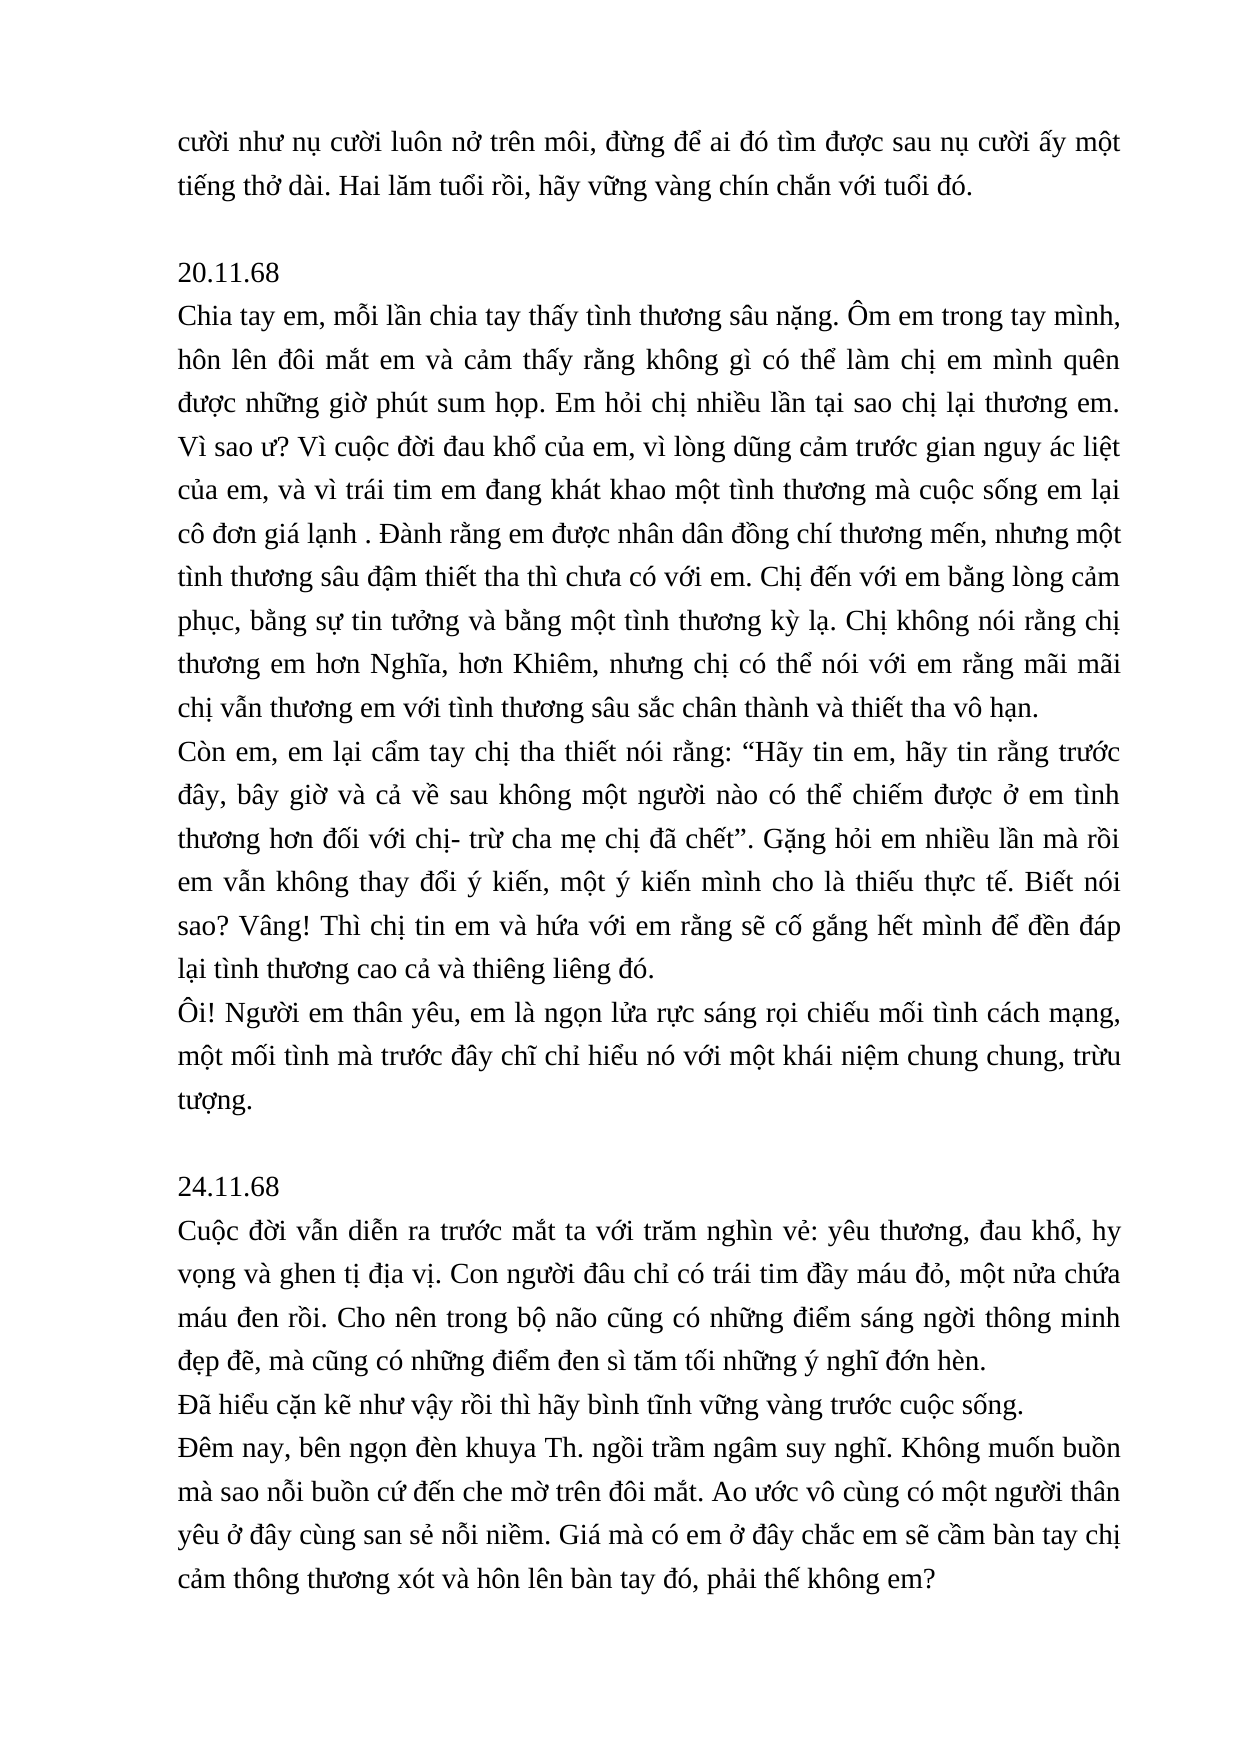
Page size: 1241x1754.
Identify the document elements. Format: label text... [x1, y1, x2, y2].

text 24.11.68 [177, 1169, 1122, 1203]
text Còn em, em lại cẩm tay chị tha thiết nói rằng: “Hãy tin em, hãy tin rằng trước đây, bây giờ và cả về sau không một người nào có thể chiếm được ở em tình thương hơn đối với chị- trừ cha mẹ chị đã chết”. Gặng hỏi em nhiều lần mà rồi em vẫn không thay đổi ý kiến, một ý kiến mình cho là thiếu thực tế. Biết nói sao? Vâng! Thì chị tin em và hứa với em rằng sẽ cố gắng hết mình để đền đáp lại tình thương cao cả và thiêng liêng đó. [177, 734, 1122, 985]
text 20.11.68 [177, 255, 1122, 288]
text Ôi! Người em thân yêu, em là ngọn lửa rực sáng rọi chiếu mối tình cách mạng, một mối tình mà trước đây chĩ chỉ hiểu nó với một khái niệm chung chung, trừu tượng. [177, 995, 1122, 1116]
text Đêm nay, bên ngọn đèn khuya Th. ngồi trầm ngâm suy nghĩ. Không muốn buồn mà sao nỗi buồn cứ đến che mờ trên đôi mắt. Ao ước vô cùng có một người thân yêu ở đây cùng san sẻ nỗi niềm. Giá mà có em ở đây chắc em sẽ cầm bàn tay chị cảm thông thương xót và hôn lên bàn tay đó, phải thế không em? [177, 1430, 1122, 1594]
text Chia tay em, mỗi lần chia tay thấy tình thương sâu nặng. Ôm em trong tay mình, hôn lên đôi mắt em và cảm thấy rằng không gì có thể làm chị em mình quên được những giờ phút sum họp. Em hỏi chị nhiều lần tại sao chị lại thương em. Vì sao ư? Vì cuộc đời đau khổ của em, vì lòng dũng cảm trước gian nguy ác liệt của em, và vì trái tim em đang khát khao một tình thương mà cuộc sống em lại cô đơn giá lạnh . Đành rằng em được nhân dân đồng chí thương mến, nhưng một tình thương sâu đậm thiết tha thì chưa có với em. Chị đến với em bằng lòng cảm phục, bằng sự tin tưởng và bằng một tình thương kỳ lạ. Chị không nói rằng chị thương em hơn Nghĩa, hơn Khiêm, nhưng chị có thể nói với em rằng mãi mãi chị vẫn thương em với tình thương sâu sắc chân thành và thiết tha vô hạn. [177, 298, 1122, 724]
text Cuộc đời vẫn diễn ra trước mắt ta với trăm nghìn vẻ: yêu thương, đau khổ, hy vọng và ghen tị địa vị. Con người đâu chỉ có trái tim đầy máu đỏ, một nửa chứa máu đen rồi. Cho nên trong bộ não cũng có những điểm sáng ngời thông minh đẹp đẽ, mà cũng có những điểm đen sì tăm tối những ý nghĩ đớn hèn. [177, 1213, 1122, 1377]
text cười như nụ cười luôn nở trên môi, đừng để ai đó tìm được sau nụ cười ấy một tiếng thở dài. Hai lăm tuổi rồi, hãy vững vàng chín chắn với tuổi đó. [177, 124, 1122, 201]
text Đã hiểu cặn kẽ như vậy rồi thì hãy bình tĩnh vững vàng trước cuộc sống. [177, 1387, 1122, 1420]
